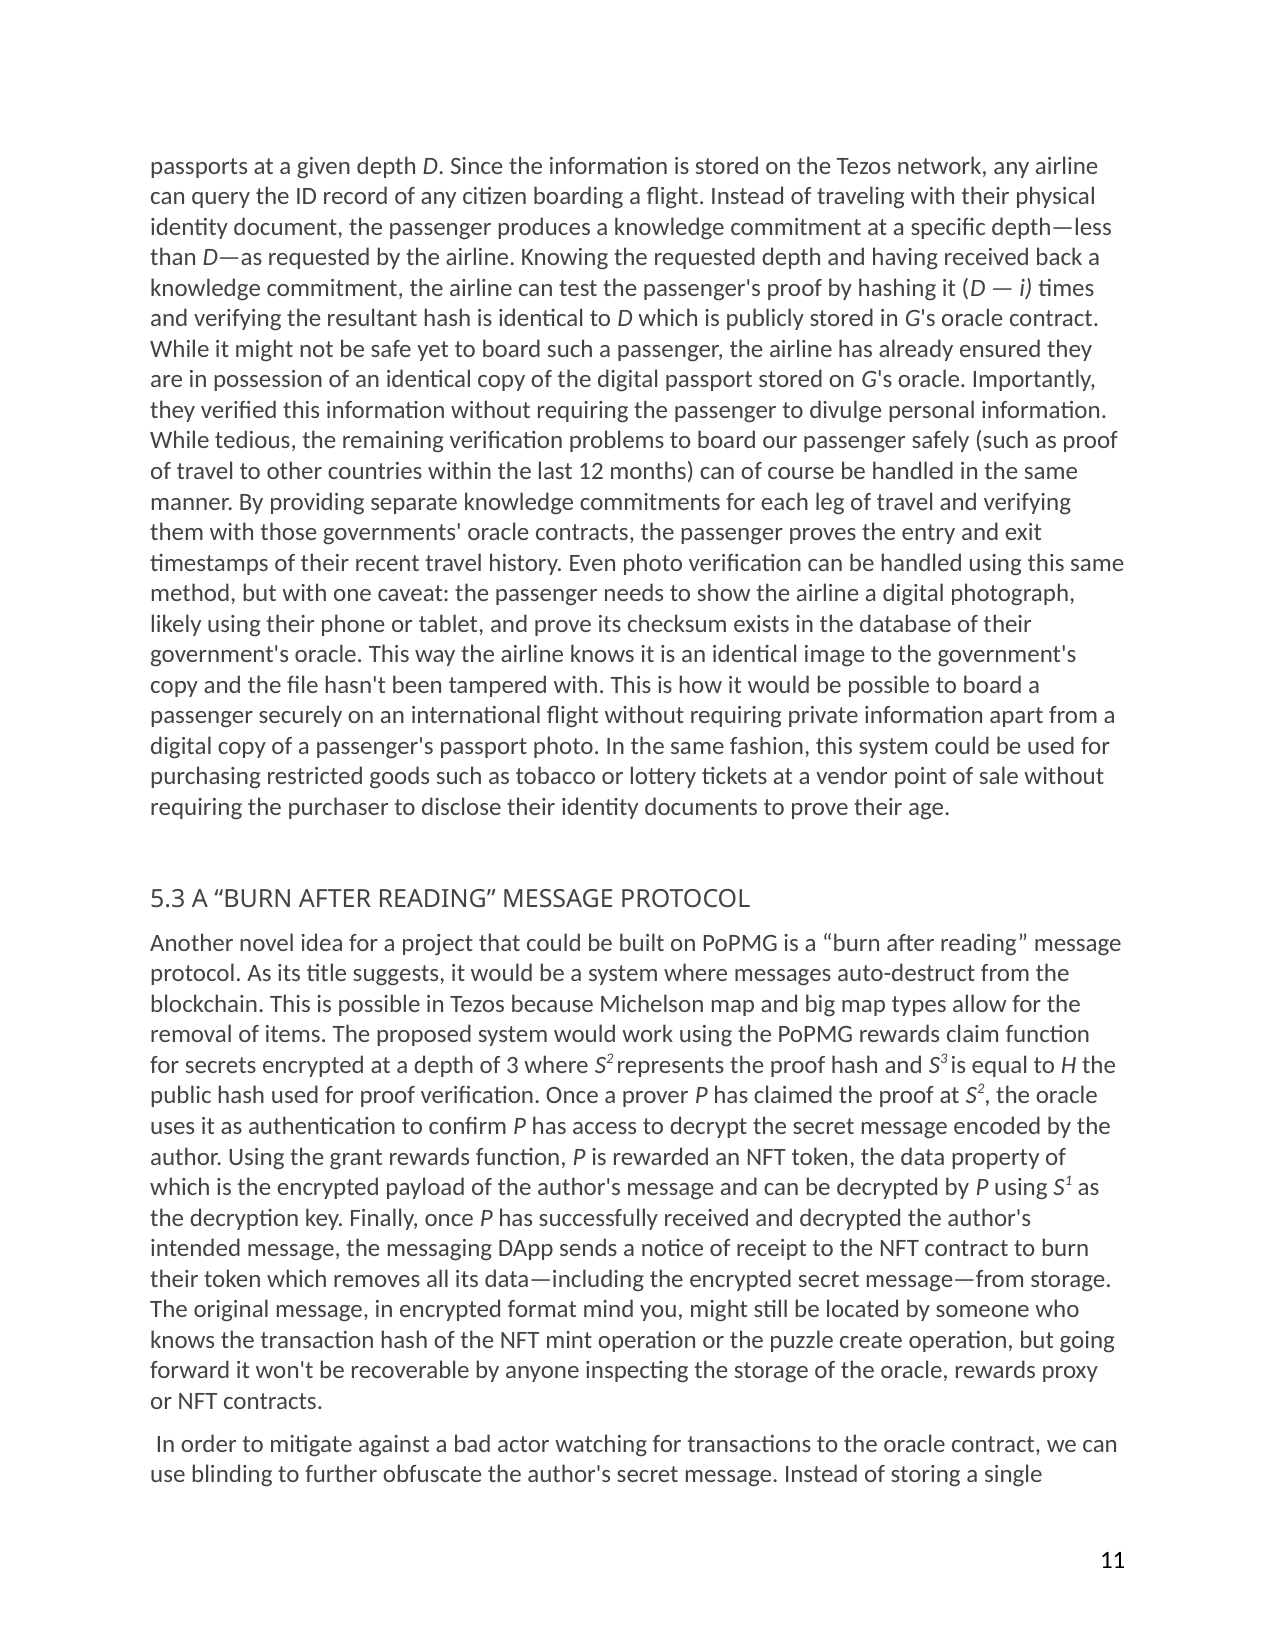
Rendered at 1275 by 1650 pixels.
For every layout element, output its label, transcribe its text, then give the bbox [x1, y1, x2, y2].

text 5.3 A “BURN AFTER READING” MESSAGE PROTOCOL [150, 881, 1125, 914]
text passports at a given depth D. Since the information is stored on the Tezos network, any airline can query the ID record of any citizen boarding a flight. Instead of traveling with their physical identity document, the passenger produces a knowledge commitment at a specific depth—less than D—as requested by the airline. Knowing the requested depth and having received back a knowledge commitment, the airline can test the passenger's proof by hashing it (D — i) times and verifying the resultant hash is identical to D which is publicly stored in G's oracle contract. While it might not be safe yet to board such a passenger, the airline has already ensured they are in possession of an identical copy of the digital passport stored on G's oracle. Importantly, they verified this information without requiring the passenger to divulge personal information. While tedious, the remaining verification problems to board our passenger safely (such as proof of travel to other countries within the last 12 months) can of course be handled in the same manner. By providing separate knowledge commitments for each leg of travel and verifying them with those governments' oracle contracts, the passenger proves the entry and exit timestamps of their recent travel history. Even photo verification can be handled using this same method, but with one caveat: the passenger needs to show the airline a digital photograph, likely using their phone or tablet, and prove its checksum exists in the database of their government's oracle. This way the airline knows it is an identical image to the government's copy and the file hasn't been tampered with. This is how it would be possible to board a passenger securely on an international flight without requiring private information apart from a digital copy of a passenger's passport photo. In the same fashion, this system could be used for purchasing restricted goods such as tobacco or lottery tickets at a vendor point of sale without requiring the purchaser to disclose their identity documents to prove their age. [150, 150, 1125, 821]
text In order to mitigate against a bad actor watching for transactions to the oracle contract, we can use blinding to further obfuscate the author's secret message. Instead of storing a single [150, 1428, 1125, 1489]
text Another novel idea for a project that could be built on PoPMG is a “burn after reading” message protocol. As its title suggests, it would be a system where messages auto-destruct from the blockchain. This is possible in Tezos because Michelson map and big map types allow for the removal of items. The proposed system would work using the PoPMG rewards claim function for secrets encrypted at a depth of 3 where S2 represents the proof hash and S3 is equal to H the public hash used for proof verification. Once a prover P has claimed the proof at S2, the oracle uses it as authentication to confirm P has access to decrypt the secret message encoded by the author. Using the grant rewards function, P is rewarded an NFT token, the data property of which is the encrypted payload of the author's message and can be decrypted by P using S1 as the decryption key. Finally, once P has successfully received and decrypted the author's intended message, the messaging DApp sends a notice of receipt to the NFT contract to burn their token which removes all its data—including the encrypted secret message—from storage. The original message, in encrypted format mind you, might still be located by someone who knows the transaction hash of the NFT mint operation or the puzzle create operation, but going forward it won't be recoverable by anyone inspecting the storage of the oracle, rewards proxy or NFT contracts. [150, 927, 1125, 1415]
